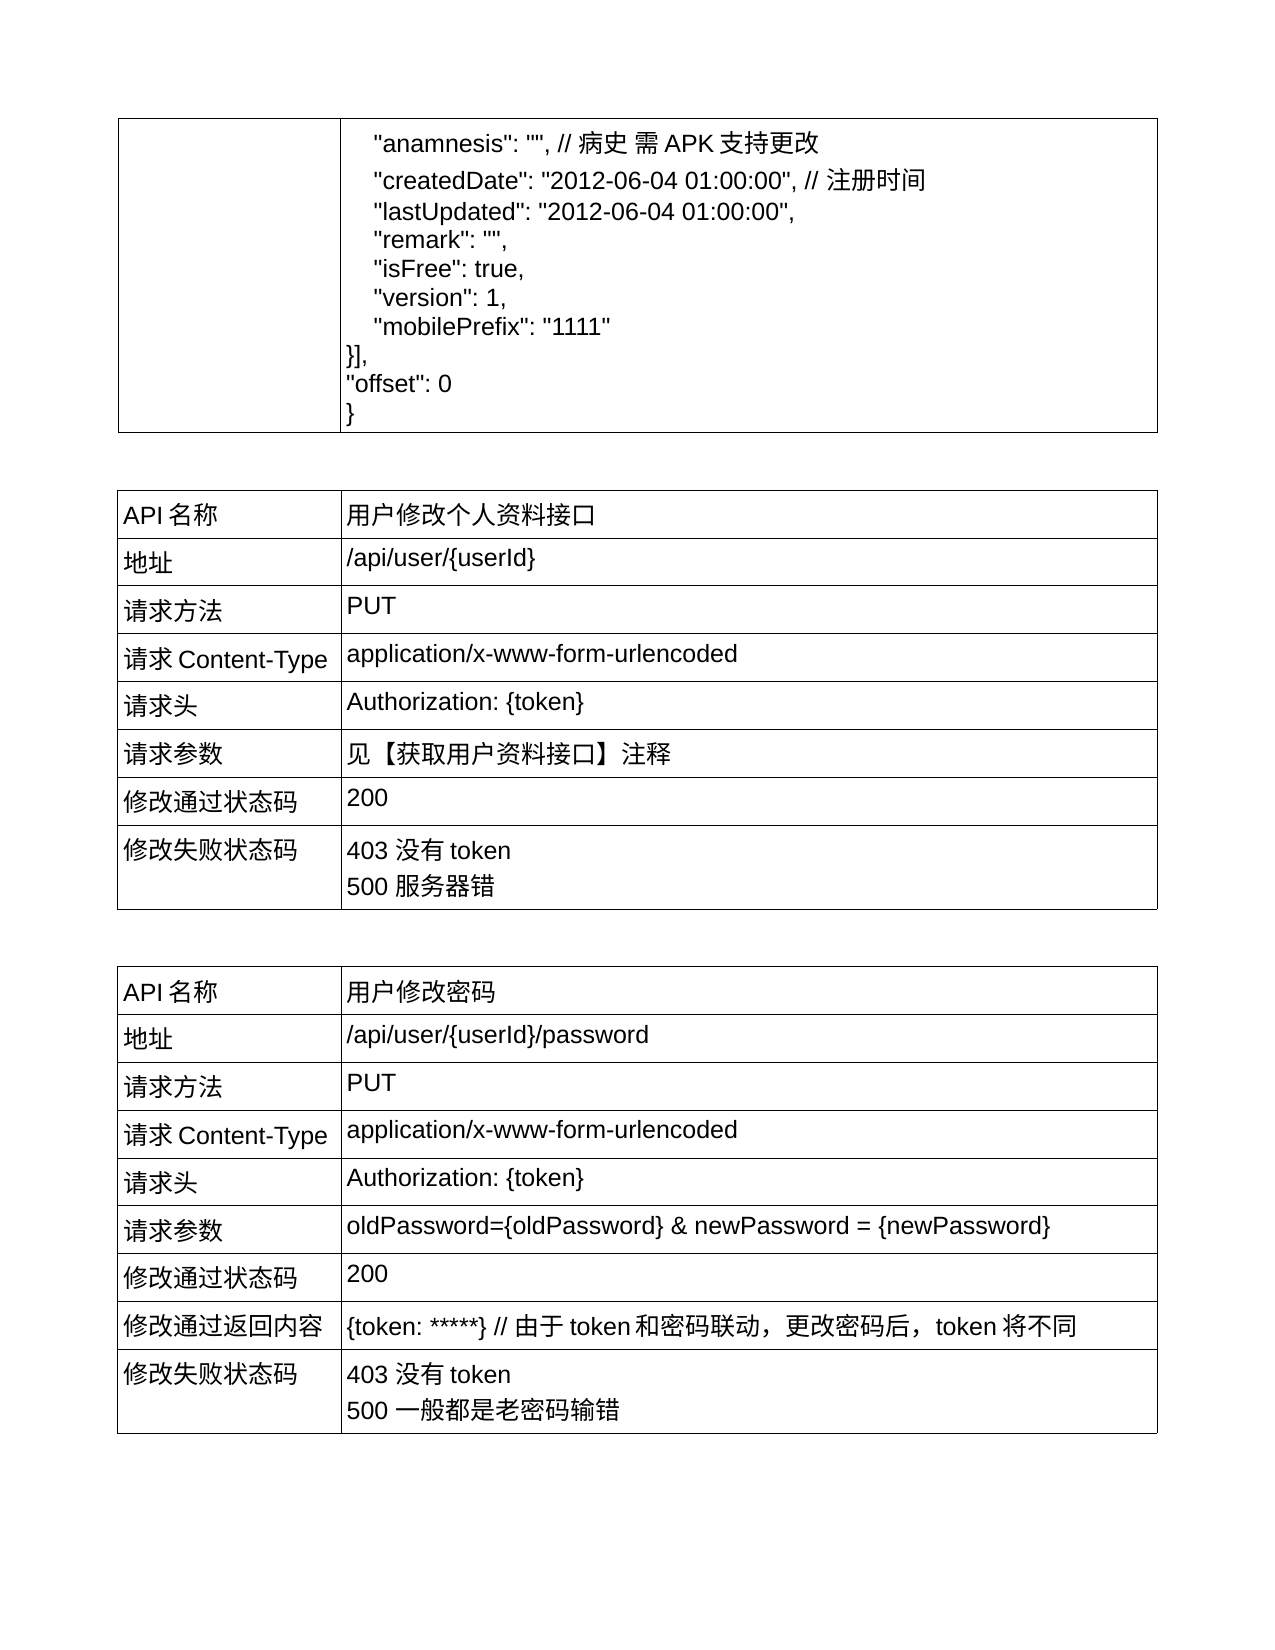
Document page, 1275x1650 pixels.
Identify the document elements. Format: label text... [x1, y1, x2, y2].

table_cell 修改通过状态码 [118, 778, 341, 824]
table_cell 请求方法 [118, 1063, 341, 1109]
table_cell 403 没有token 500 一般都是老密码输错 [342, 1350, 1157, 1433]
table_cell PUT [342, 586, 1157, 633]
table_header API名称 [118, 491, 341, 538]
table_cell Authorization: {token} [342, 682, 1157, 729]
table_cell 修改通过返回内容 [118, 1302, 341, 1349]
table_cell PUT [342, 1063, 1157, 1109]
table_cell application/x-www-form-urlencoded [342, 634, 1157, 681]
table_cell 请求头 [118, 682, 341, 729]
table_cell 请求方法 [118, 586, 341, 633]
table_cell 修改失败状态码 [118, 826, 341, 908]
table_cell 修改失败状态码 [118, 1350, 341, 1433]
table_cell 修改通过状态码 [118, 1254, 341, 1301]
table_cell 请求参数 [118, 1206, 341, 1253]
table_cell application/x-www-form-urlencoded [342, 1111, 1157, 1157]
table_cell 请求参数 [118, 730, 341, 777]
table_cell 地址 [118, 1015, 341, 1062]
table_cell 地址 [118, 539, 341, 585]
table_cell /api/user/{userId}/password [342, 1015, 1157, 1062]
table_cell 请求Content-Type [118, 634, 341, 681]
table_cell 见【获取用户资料接口】注释 [342, 730, 1157, 777]
table_cell {token: *****} // 由于token和密码联动，更改密码后，token将不同 [342, 1302, 1157, 1349]
table_cell "anamnesis": "", // 病史 需APK支持更改 "createdDate": "2012-06-04 01:00:00", // 注册时间 "lastUpdated": "2012-06-04 01:00:00", "remark": "", "isFree": true, "version": 1, "mobilePrefix": "1111" }], "offset": 0 } [341, 119, 1157, 432]
table_header API名称 [118, 967, 341, 1014]
table_cell 请求头 [118, 1159, 341, 1205]
table_cell oldPassword={oldPassword} & newPassword = {newPassword} [342, 1206, 1157, 1253]
table_cell 403 没有token 500 服务器错 [342, 826, 1157, 908]
table_header 用户修改个人资料接口 [342, 491, 1157, 538]
table_cell [119, 119, 340, 432]
table_cell 200 [342, 1254, 1157, 1301]
table_cell Authorization: {token} [342, 1159, 1157, 1205]
table_cell 200 [342, 778, 1157, 824]
table_header 用户修改密码 [342, 967, 1157, 1014]
table_cell /api/user/{userId} [342, 539, 1157, 585]
table_cell 请求Content-Type [118, 1111, 341, 1157]
